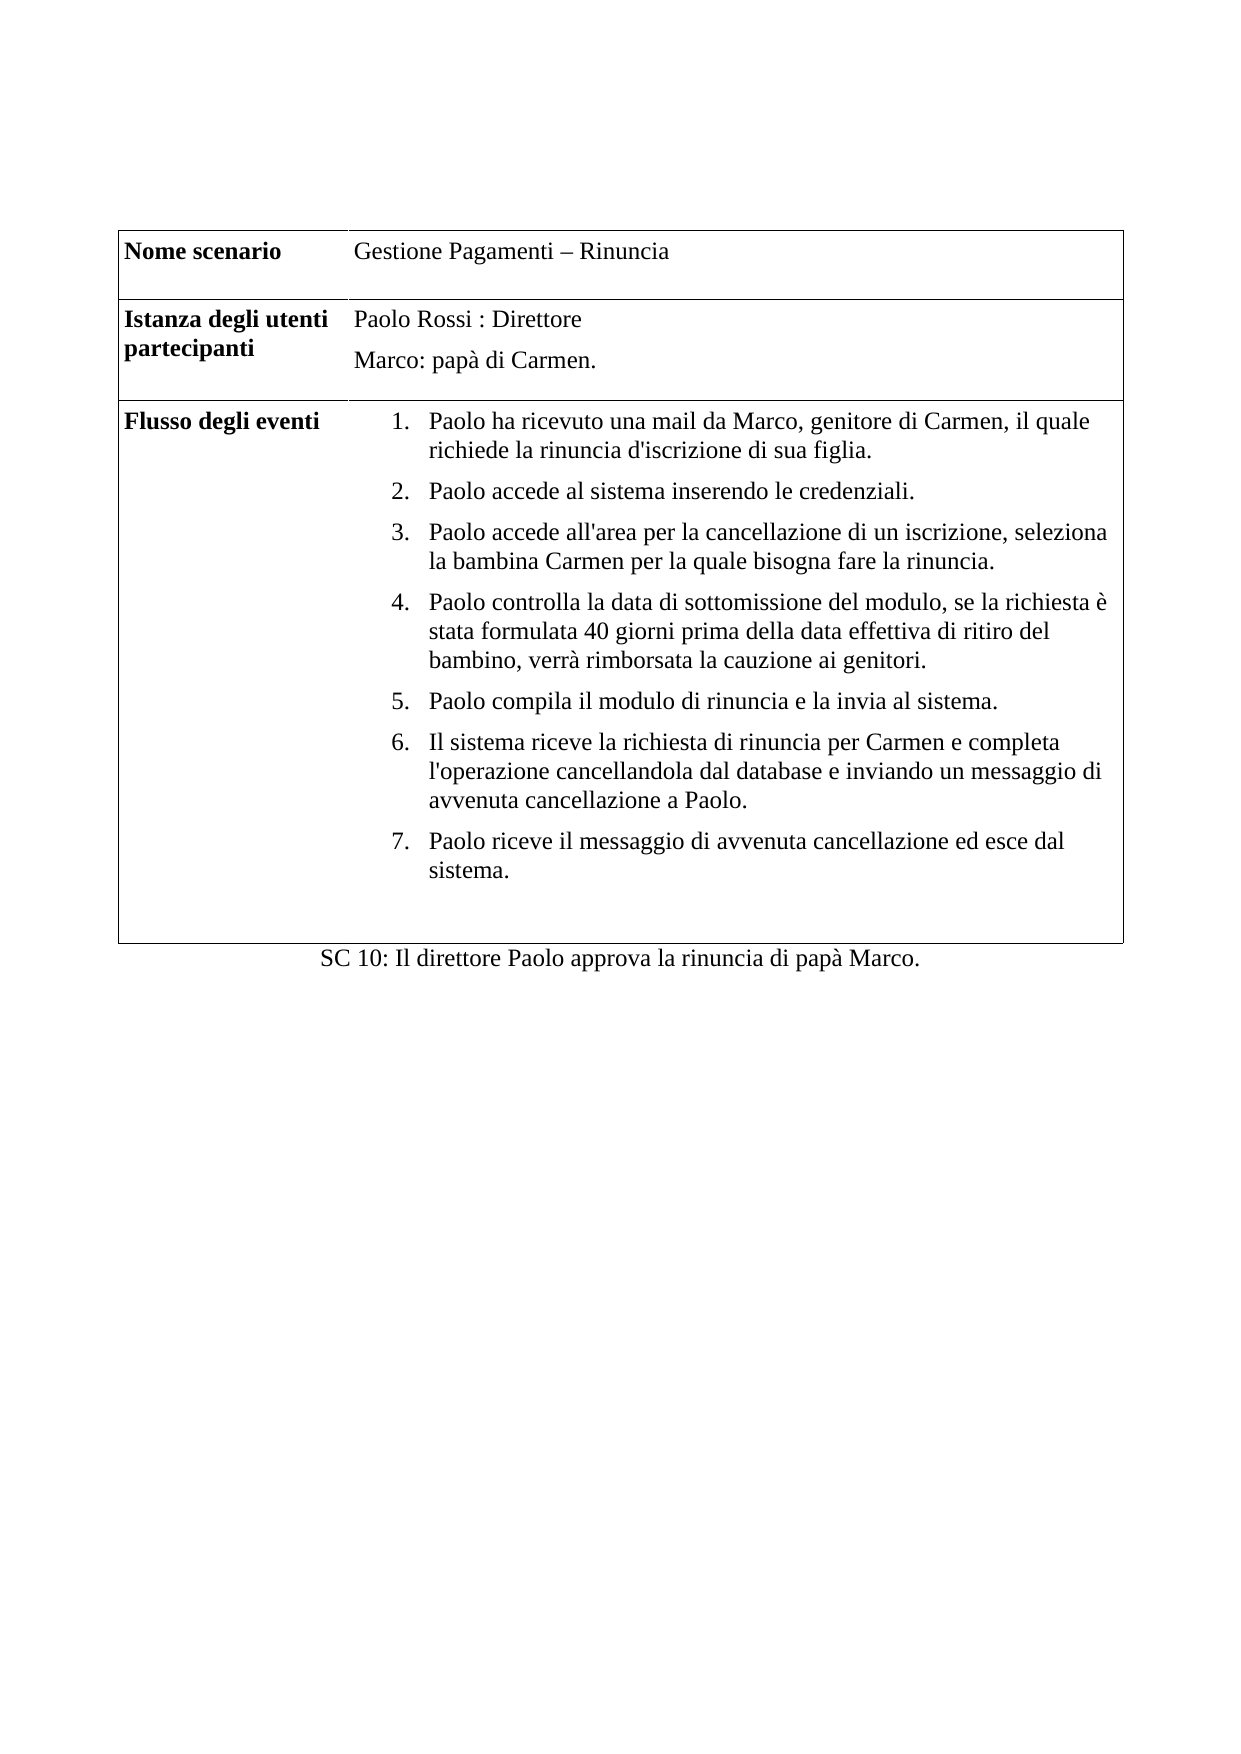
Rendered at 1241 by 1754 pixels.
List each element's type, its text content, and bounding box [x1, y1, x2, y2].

table_cell Flusso degli eventi [119, 401, 348, 943]
table_header Nome scenario [119, 231, 348, 299]
table_header Gestione Pagamenti – Rinuncia [349, 231, 1123, 299]
text SC 10: Il direttore Paolo approva la rinuncia di papà Marco. [118, 944, 1122, 972]
table_cell Paolo Rossi : Direttore Marco: papà di Carmen. [349, 300, 1123, 400]
table_cell Istanza degli utenti partecipanti [119, 300, 348, 400]
table_cell Paolo ha ricevuto una mail da Marco, genitore di Carmen, il quale richiede la rinuncia d'iscrizione di sua figlia. Paolo accede al sistema inserendo le credenziali. Paolo accede all'area per la cancellazione di un iscrizione, seleziona la bambina Carmen per la quale bisogna fare la rinuncia. Paolo controlla la data di sottomissione del modulo, se la richiesta è stata formulata 40 giorni prima della data effettiva di ritiro del bambino, verrà rimborsata la cauzione ai genitori. Paolo compila il modulo di rinuncia e la invia al sistema. Il sistema riceve la richiesta di rinuncia per Carmen e completa l'operazione cancellandola dal database e inviando un messaggio di avvenuta cancellazione a Paolo. Paolo riceve il messaggio di avvenuta cancellazione ed esce dal sistema. [349, 401, 1123, 943]
